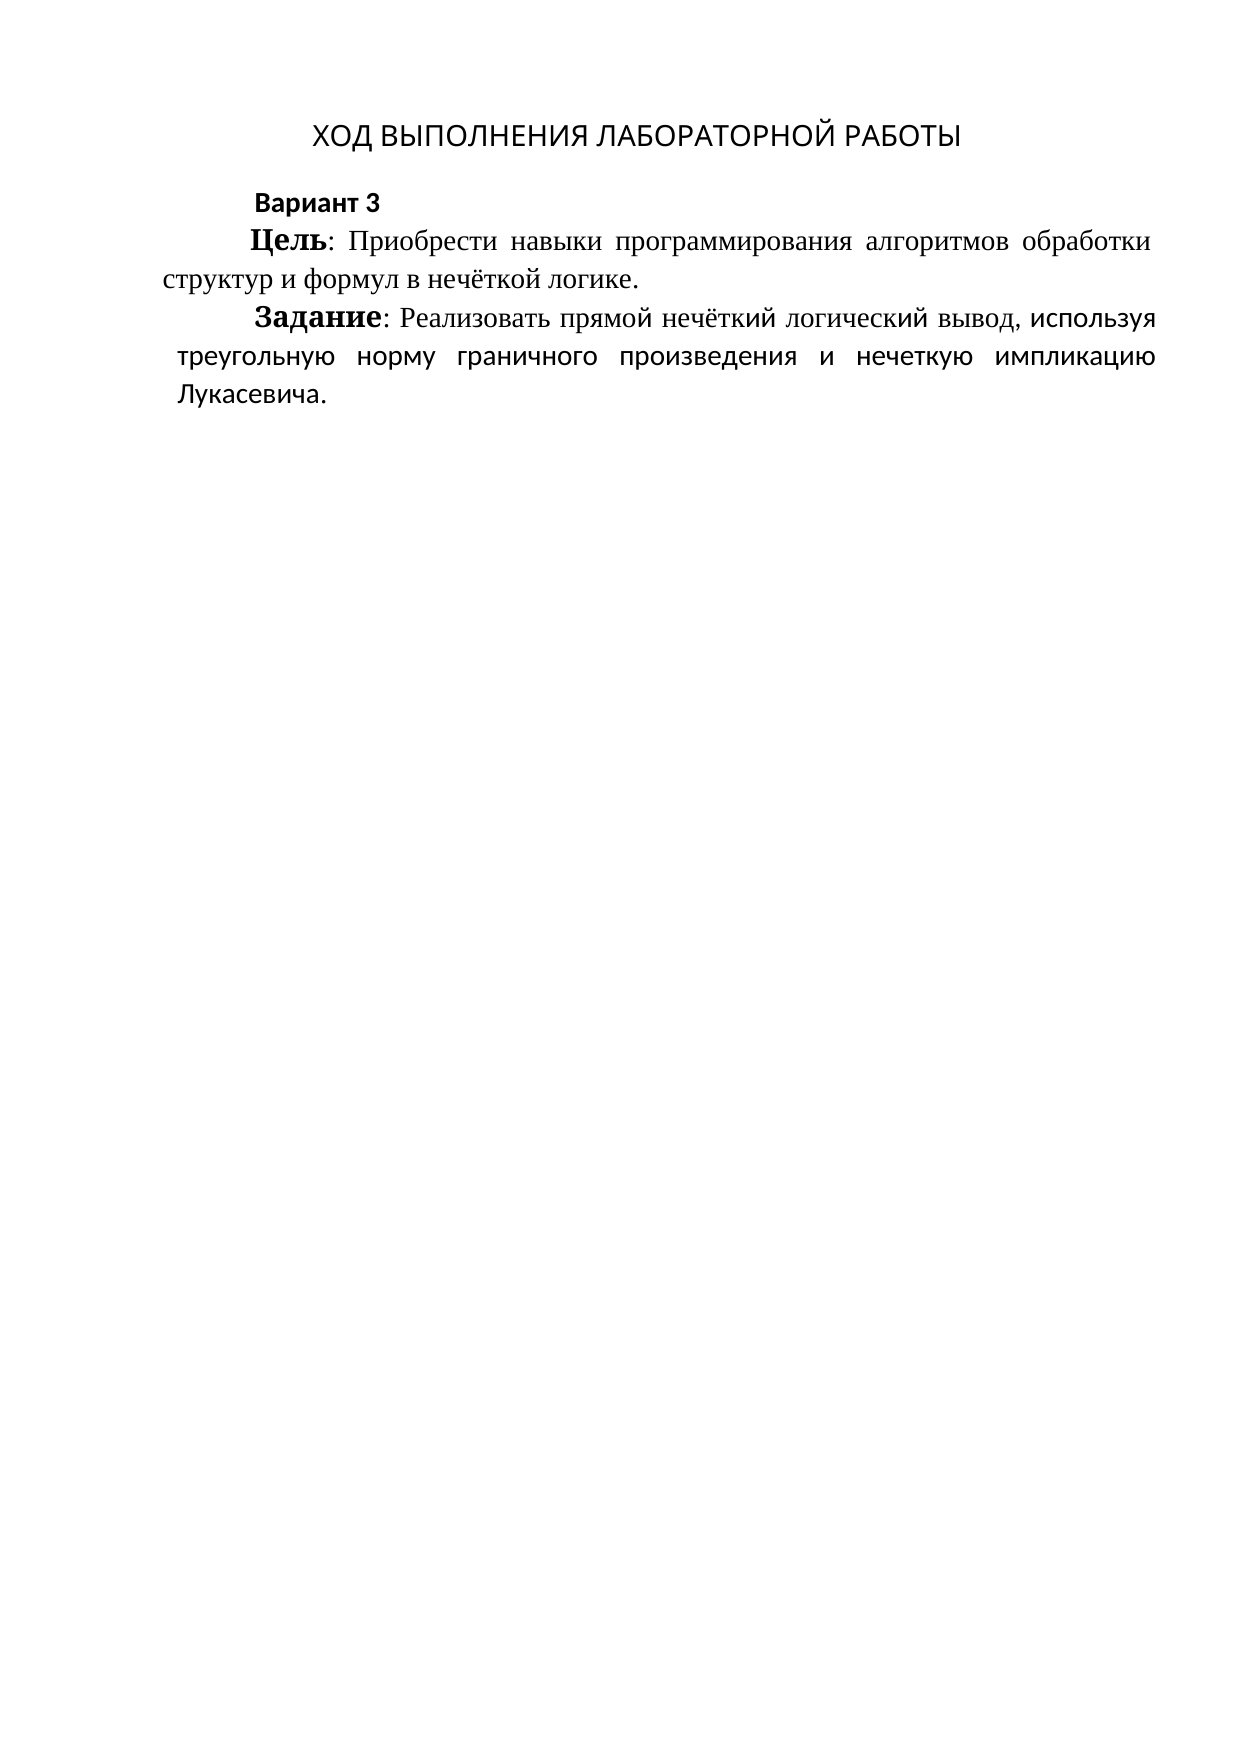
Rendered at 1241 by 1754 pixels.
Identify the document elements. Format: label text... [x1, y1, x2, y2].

text Вариант 3 [254, 184, 1226, 219]
text Цель: Приобрести навыки программирования алгоритмов обработки структур и формул в нечёткой логике. [162, 219, 1152, 294]
subtitle ХОД ВЫПОЛНЕНИЯ ЛАБОРАТОРНОЙ РАБОТЫ [312, 115, 1063, 155]
text Задание: Реализовать прямой нечёткий логический вывод, используя треугольную норму граничного произведения и нечеткую импликацию Лукасевича. [177, 296, 1157, 410]
